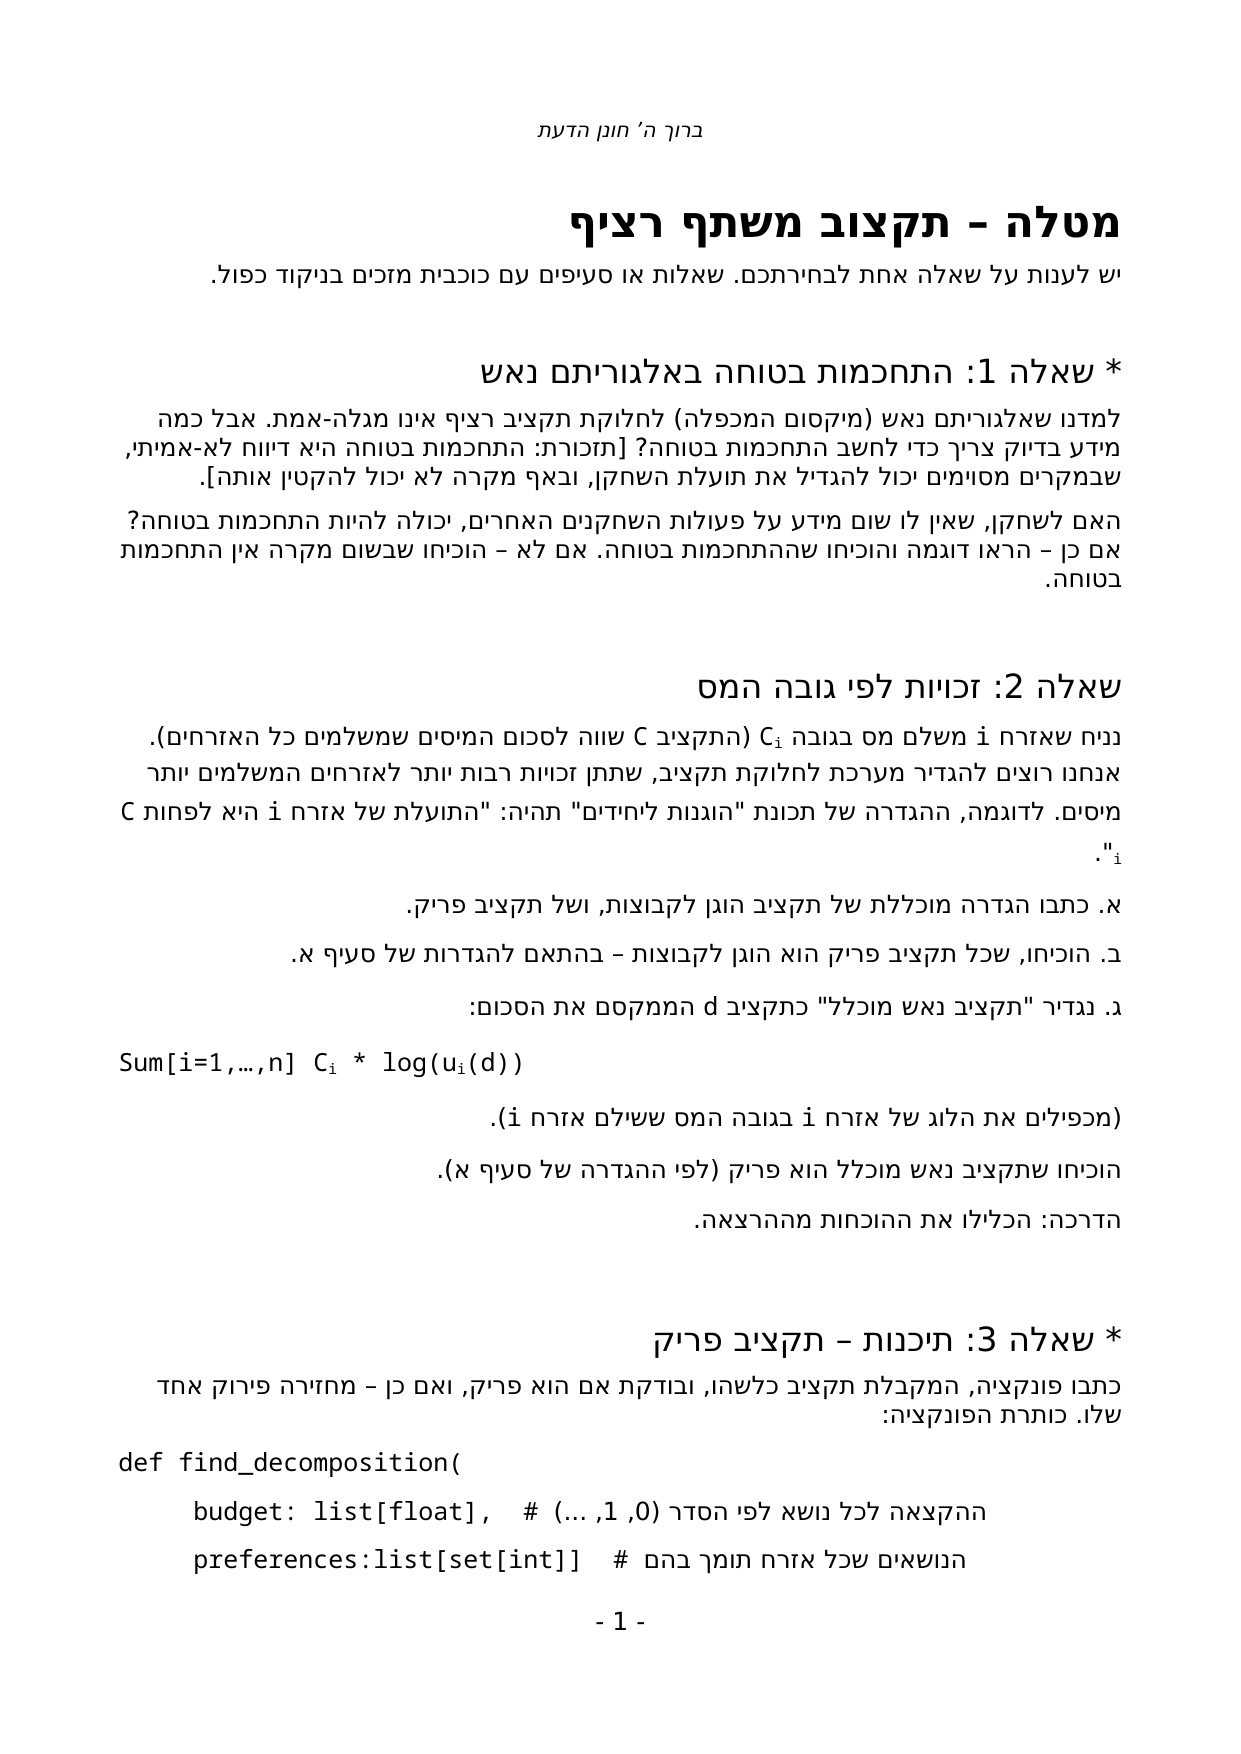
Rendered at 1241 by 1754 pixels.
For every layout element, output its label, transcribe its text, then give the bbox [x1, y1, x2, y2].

text נניח שאזרח i משלם מס בגובה Ci (התקציב C שווה לסכום המיסים שמשלמים כל האזרחים). אנחנו רוצים להגדיר מערכת לחלוקת תקציב, שתתן זכויות רבות יותר לאזרחים המשלמים יותר מיסים. לדוגמה, ההגדרה של תכונת "הוגנות ליחידים" תהיה: "התועלת של אזרח i היא לפחות Ci". [118, 719, 1122, 868]
text ב. הוכיחו, שכל תקציב פריק הוא הוגן לקבוצות – בהתאם להגדרות של סעיף א. [118, 939, 1122, 968]
text ‫יש לענות על שאלה אחת לבחירתכם. שאלות או סעיפים עם כוכבית‬ מזכים בניקוד כפול. [118, 260, 1122, 289]
subtitle שאלה 2: זכויות לפי גובה המס [118, 667, 1122, 706]
subtitle מטלה – תקצוב משתף רציף [118, 197, 1122, 248]
text האם לשחקן, שאין לו שום מידע על פעולות השחקנים האחרים, יכולה להיות התחכמות בטוחה? אם כן – הראו דוגמה והוכיחו שההתחכמות בטוחה. אם לא – הוכיחו שבשום מקרה אין התחכמות בטוחה. [118, 506, 1122, 594]
subtitle * שאלה 1: התחכמות בטוחה באלגוריתם נאש [118, 353, 1122, 392]
text (מכפילים את הלוג של אזרח i בגובה המס ששילם אזרח i). [118, 1100, 1122, 1134]
text כתבו פונקציה, המקבלת תקציב כלשהו, ובודקת אם הוא פריק, ואם כן – מחזירה פירוק אחד שלו. כותרת הפונקציה: [118, 1372, 1122, 1430]
text budget: list[float], # ההקצאה לכל נושא לפי הסדר (0, 1, ...) [118, 1493, 1122, 1527]
text Sum[i=1,…,n] Ci * log(ui(d)) [118, 1044, 1122, 1078]
text למדנו שאלגוריתם נאש (מיקסום המכפלה) לחלוקת תקציב רציף אינו מגלה-אמת. אבל כמה מידע בדיוק צריך כדי לחשב התחכמות בטוחה? [תזכורת: התחכמות בטוחה היא דיווח לא-אמיתי, שבמקרים מסוימים יכול להגדיל את תועלת השחקן, ובאף מקרה לא יכול להקטין אותה]. [118, 404, 1122, 492]
text הוכיחו שתקציב נאש מוכלל הוא פריק (לפי ההגדרה של סעיף א). [118, 1155, 1122, 1184]
text הדרכה: הכלילו את ההוכחות מההרצאה. [118, 1205, 1122, 1234]
text preferences:list[set[int]] # הנושאים שכל אזרח תומך בהם [118, 1542, 1122, 1576]
text ג. נגדיר "תקציב נאש מוכלל" כתקציב d הממקסם את הסכום: [118, 989, 1122, 1023]
subtitle * שאלה 3: תיכנות – תקציב פריק [118, 1320, 1122, 1359]
text א. כתבו הגדרה מוכללת של תקציב הוגן לקבוצות, ושל תקציב פריק. [118, 890, 1122, 919]
text def find_decomposition( [118, 1444, 1122, 1478]
